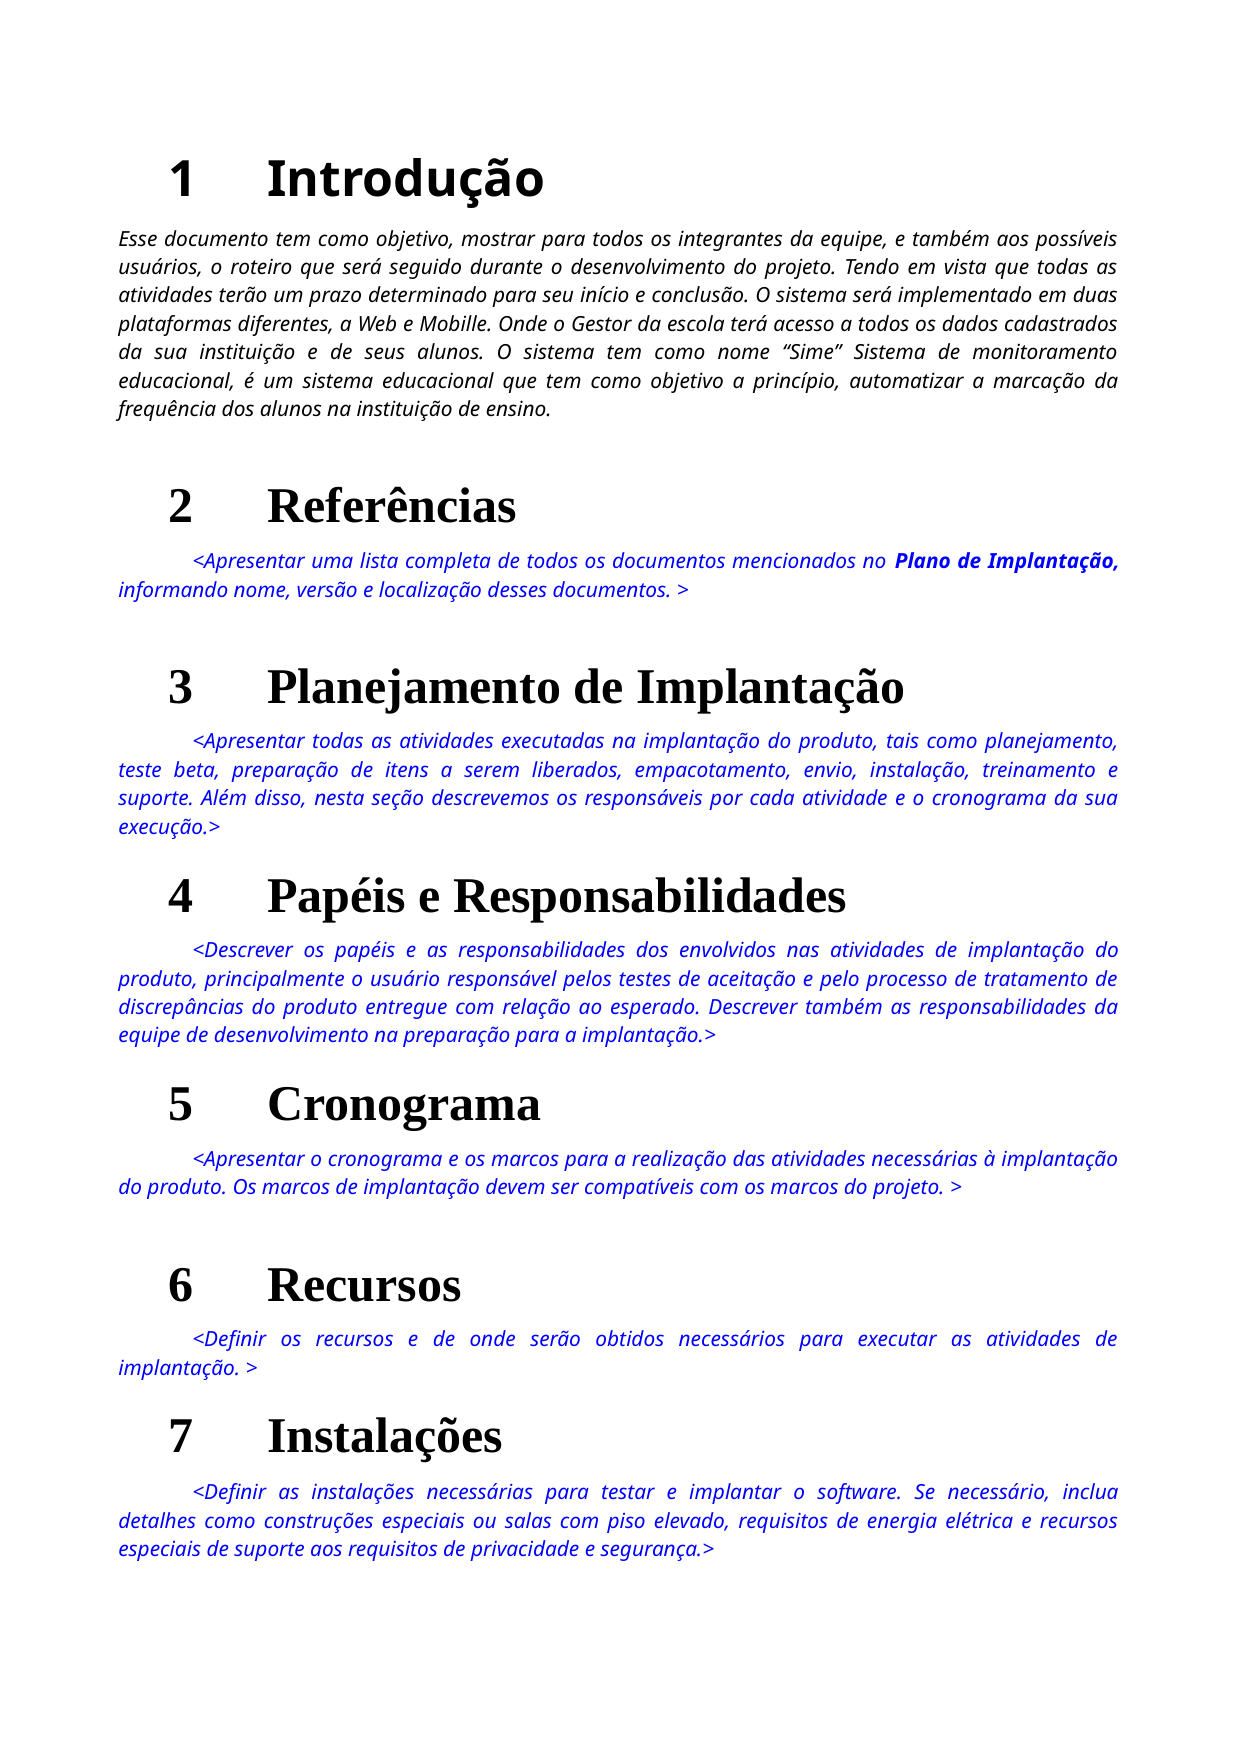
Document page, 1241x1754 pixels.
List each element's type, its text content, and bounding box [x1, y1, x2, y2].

text <Descrever os papéis e as responsabilidades dos envolvidos nas atividades de implantação do produto, principalmente o usuário responsável pelos testes de aceitação e pelo processo de tratamento de discrepâncias do produto entregue com relação ao esperado. Descrever também as responsabilidades da equipe de desenvolvimento na preparação para a implantação.> [118, 935, 1122, 1049]
text <Definir os recursos e de onde serão obtidos necessários para executar as atividades de implantação. > [118, 1324, 1122, 1381]
text Esse documento tem como objetivo, mostrar para todos os integrantes da equipe, e também aos possíveis usuários, o roteiro que será seguido durante o desenvolvimento do projeto. Tendo em vista que todas as atividades terão um prazo determinado para seu início e conclusão. O sistema será implementado em duas plataformas diferentes, a Web e Mobille. Onde o Gestor da escola terá acesso a todos os dados cadastrados da sua instituição e de seus alunos. O sistema tem como nome “Sime” Sistema de monitoramento educacional, é um sistema educacional que tem como objetivo a princípio, automatizar a marcação da frequência dos alunos na instituição de ensino. [118, 224, 1122, 423]
subtitle Planejamento de Implantação [156, 657, 1122, 714]
text <Apresentar uma lista completa de todos os documentos mencionados no Plano de Implantação, informando nome, versão e localização desses documentos. > [118, 546, 1122, 603]
text <Apresentar o cronograma e os marcos para a realização das atividades necessárias à implantação do produto. Os marcos de implantação devem ser compatíveis com os marcos do projeto. > [118, 1144, 1122, 1201]
text <Definir as instalações necessárias para testar e implantar o software. Se necessário, inclua detalhes como construções especiais ou salas com piso elevado, requisitos de energia elétrica e recursos especiais de suporte aos requisitos de privacidade e segurança.> [118, 1476, 1122, 1563]
subtitle Recursos [156, 1254, 1122, 1312]
text <Apresentar todas as atividades executadas na implantação do produto, tais como planejamento, teste beta, preparação de itens a serem liberados, empacotamento, envio, instalação, treinamento e suporte. Além disso, nesta seção descrevemos os responsáveis por cada atividade e o cronograma da sua execução.> [118, 727, 1122, 840]
subtitle Referências [156, 476, 1122, 534]
subtitle Cronograma [156, 1074, 1122, 1132]
subtitle Instalações [156, 1406, 1122, 1464]
subtitle Introdução [156, 143, 1122, 211]
subtitle Papéis e Responsabilidades [156, 865, 1122, 923]
